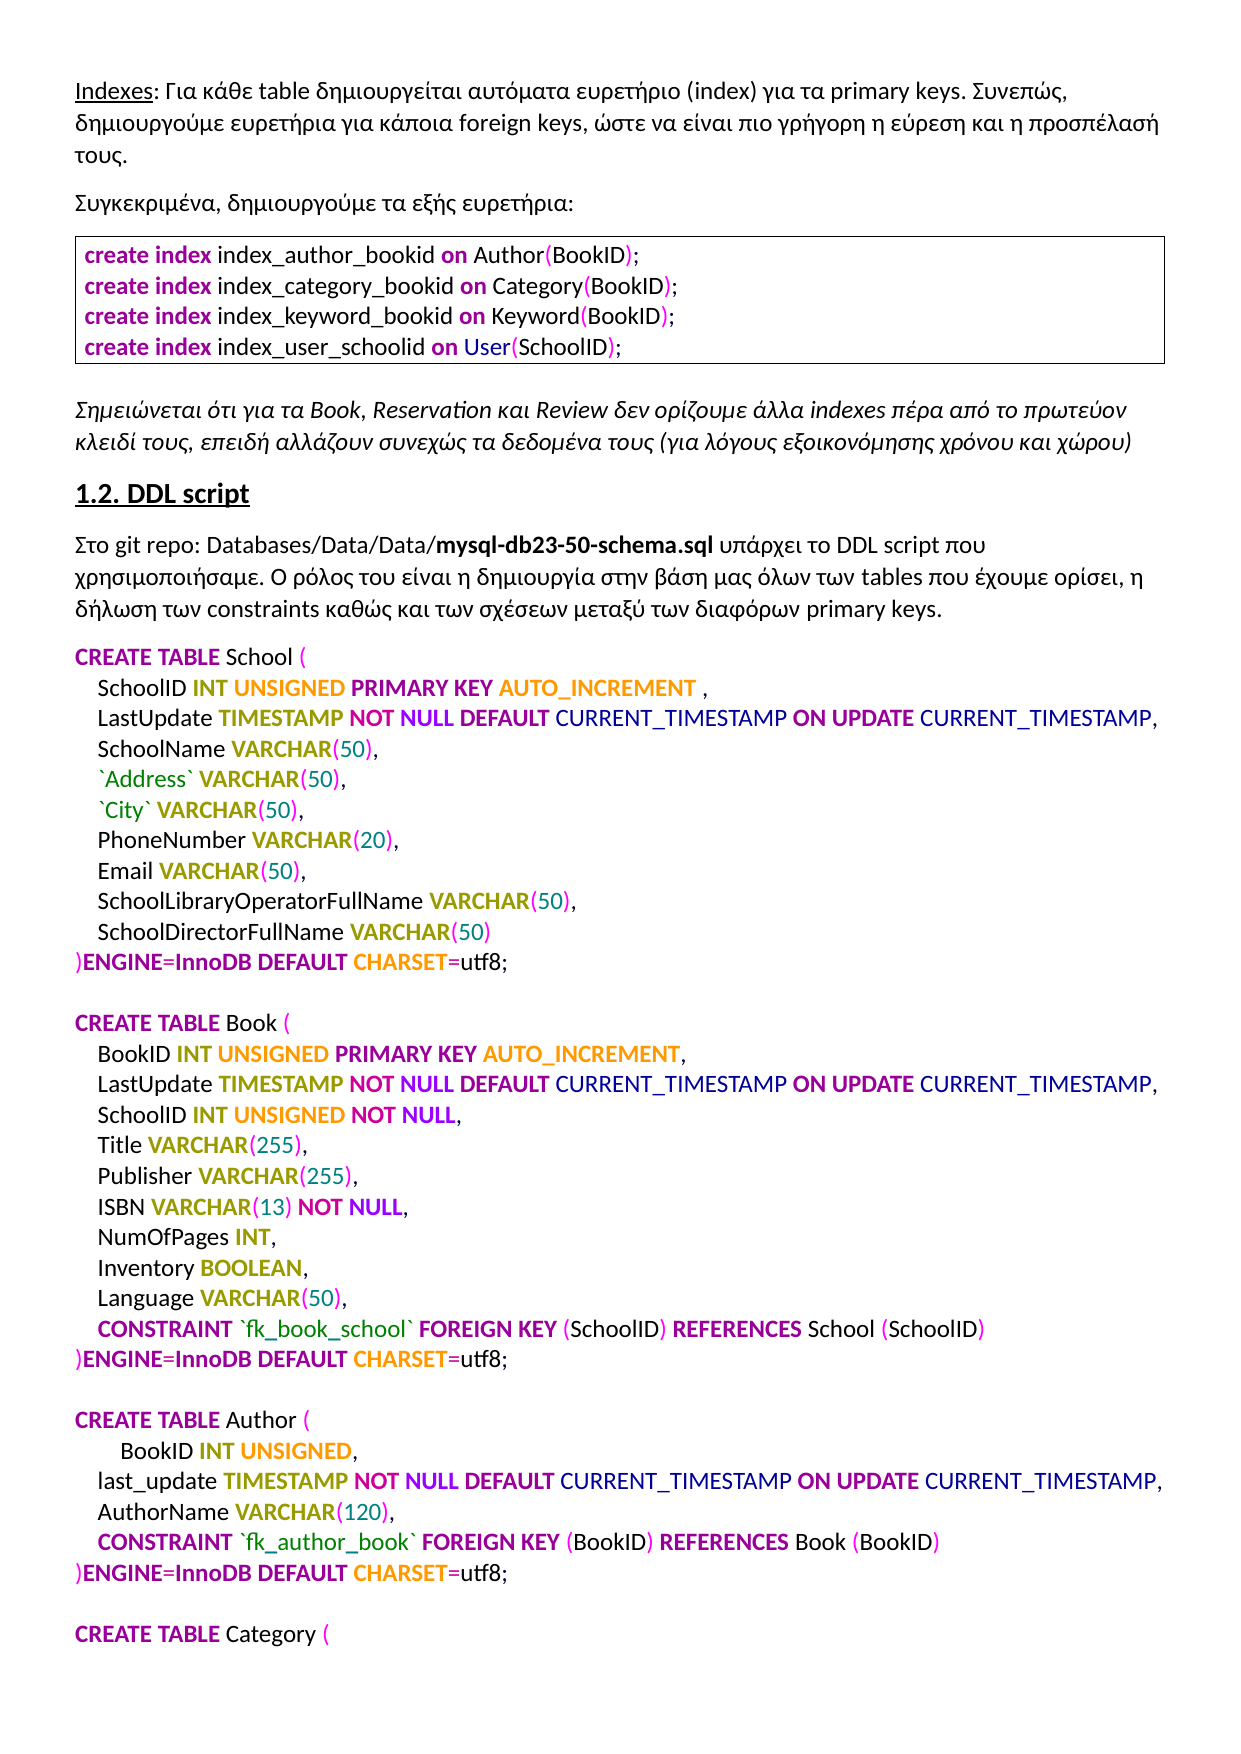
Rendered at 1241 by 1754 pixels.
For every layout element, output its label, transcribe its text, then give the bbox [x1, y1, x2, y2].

text SchoolDirectorFullName VARCHAR(50) [75, 916, 1165, 947]
text CREATE TABLE School ( [75, 641, 1165, 672]
text CREATE TABLE Author ( [75, 1404, 1165, 1435]
text 1.2. DDL script [75, 475, 1165, 510]
text Publisher VARCHAR(255), [75, 1160, 1165, 1191]
text create index index_user_schoolid on User(SchoolID); [76, 328, 1164, 363]
text create index index_category_bookid on Category(BookID); [76, 267, 1164, 297]
text Inventory BOOLEAN, [75, 1252, 1165, 1282]
text SchoolID INT UNSIGNED NOT NULL, [75, 1099, 1165, 1130]
text AuthorName VARCHAR(120), [75, 1496, 1165, 1526]
text LastUpdate TIMESTAMP NOT NULL DEFAULT CURRENT_TIMESTAMP ON UPDATE CURRENT_TIMESTAMP, [75, 1069, 1165, 1099]
text CREATE TABLE Book ( [75, 1008, 1165, 1038]
text `Address` VARCHAR(50), [75, 763, 1165, 794]
text PhoneNumber VARCHAR(20), [75, 824, 1165, 855]
text Στο git repo: Databases/Data/Data/mysql-db23-50-schema.sql υπάρχει το DDL script που χρησιμοποιήσαμε. Ο ρόλος του είναι η δημιουργία στην βάση μας όλων των tables που έχουμε ορίσει, η δήλωση των constraints καθώς και των σχέσεων μεταξύ των διαφόρων primary keys. [75, 529, 1165, 623]
text CONSTRAINT `fk_author_book` FOREIGN KEY (BookID) REFERENCES Book (BookID) [75, 1526, 1165, 1557]
text CONSTRAINT `fk_book_school` FOREIGN KEY (SchoolID) REFERENCES School (SchoolID) [75, 1313, 1165, 1343]
text Language VARCHAR(50), [75, 1282, 1165, 1313]
text SchoolID INT UNSIGNED PRIMARY KEY AUTO_INCREMENT , [75, 672, 1165, 702]
text CREATE TABLE Category ( [75, 1618, 1165, 1648]
text )ENGINE=InnoDB DEFAULT CHARSET=utf8; [75, 1343, 1165, 1374]
text Email VARCHAR(50), [75, 855, 1165, 886]
text create index index_author_bookid on Author(BookID); [76, 237, 1164, 267]
text Σημειώνεται ότι για τα Book, Reservation και Review δεν ορίζουμε άλλα indexes πέρα από το πρωτεύον κλειδί τους, επειδή αλλάζουν συνεχώς τα δεδομένα τους (για λόγους εξοικονόμησης χρόνου και χώρου) [75, 394, 1165, 457]
text LastUpdate TIMESTAMP NOT NULL DEFAULT CURRENT_TIMESTAMP ON UPDATE CURRENT_TIMESTAMP, [75, 702, 1165, 733]
text NumOfPages INT, [75, 1221, 1165, 1252]
text last_update TIMESTAMP NOT NULL DEFAULT CURRENT_TIMESTAMP ON UPDATE CURRENT_TIMESTAMP, [75, 1465, 1165, 1496]
text Indexes: Για κάθε table δημιουργείται αυτόματα ευρετήριο (index) για τα primary keys. Συνεπώς, δημιουργούμε ευρετήρια για κάποια foreign keys, ώστε να είναι πιο γρήγορη η εύρεση και η προσπέλασή τους. [75, 75, 1165, 169]
text Title VARCHAR(255), [75, 1130, 1165, 1160]
text `City` VARCHAR(50), [75, 794, 1165, 824]
text ISBN VARCHAR(13) NOT NULL, [75, 1191, 1165, 1221]
text BookID INT UNSIGNED, [75, 1435, 1165, 1465]
text )ENGINE=InnoDB DEFAULT CHARSET=utf8; [75, 947, 1165, 977]
text )ENGINE=InnoDB DEFAULT CHARSET=utf8; [75, 1557, 1165, 1587]
text SchoolName VARCHAR(50), [75, 733, 1165, 763]
text Συγκεκριμένα, δημιουργούμε τα εξής ευρετήρια: [75, 188, 1165, 218]
text SchoolLibraryOperatorFullName VARCHAR(50), [75, 886, 1165, 916]
text create index index_keyword_bookid on Keyword(BookID); [76, 297, 1164, 328]
text BookID INT UNSIGNED PRIMARY KEY AUTO_INCREMENT, [75, 1038, 1165, 1069]
